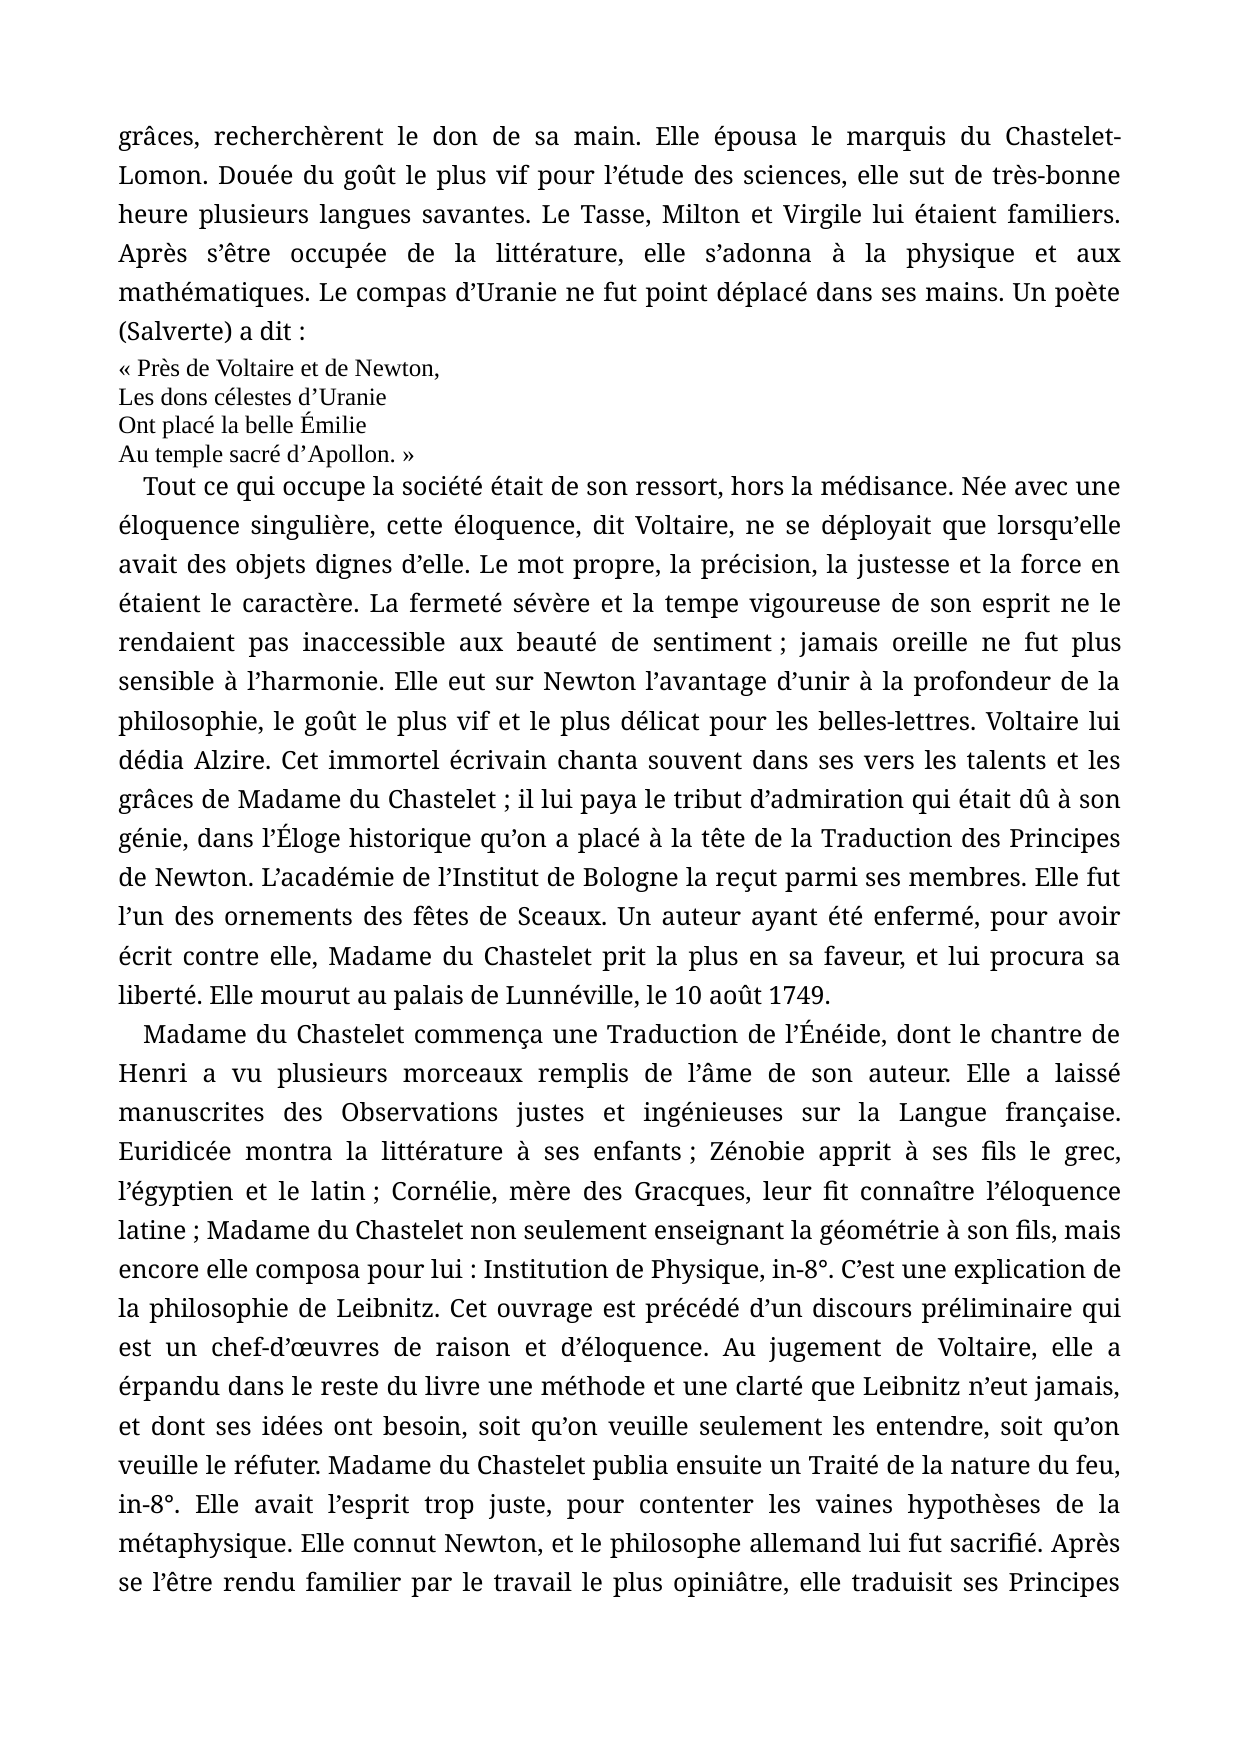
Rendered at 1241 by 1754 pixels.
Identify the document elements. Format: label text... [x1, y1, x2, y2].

text Madame du Chastelet commença une Traduction de l’Énéide, dont le chantre de Henri a vu plusieurs morceaux remplis de l’âme de son auteur. Elle a laissé manuscrites des Observations justes et ingénieuses sur la Langue française. Euridicée montra la littérature à ses enfants ; Zénobie apprit à ses fils le grec, l’égyptien et le latin ; Cornélie, mère des Gracques, leur fit connaître l’éloquence latine ; Madame du Chastelet non seulement enseignant la géométrie à son fils, mais encore elle composa pour lui : Institution de Physique, in-8°. C’est une explication de la philosophie de Leibnitz. Cet ouvrage est précédé d’un discours préliminaire qui est un chef-d’œuvres de raison et d’éloquence. Au jugement de Voltaire, elle a érpandu dans le reste du livre une méthode et une clarté que Leibnitz n’eut jamais, et dont ses idées ont besoin, soit qu’on veuille seulement les entendre, soit qu’on veuille le réfuter. Madame du Chastelet publia ensuite un Traité de la nature du feu, in-8°. Elle avait l’esprit trop juste, pour contenter les vaines hypothèses de la métaphysique. Elle connut Newton, et le philosophe allemand lui fut sacrifié. Après se l’être rendu familier par le travail le plus opiniâtre, elle traduisit ses Principes [118, 1016, 1122, 1599]
text « Près de Voltaire et de Newton, Les dons célestes d’Uranie Ont placé la belle Émilie Au temple sacré d’Apollon. » [118, 353, 1122, 468]
text Tout ce qui occupe la société était de son ressort, hors la médisance. Née avec une éloquence singulière, cette éloquence, dit Voltaire, ne se déployait que lorsqu’elle avait des objets dignes d’elle. Le mot propre, la précision, la justesse et la force en étaient le caractère. La fermeté sévère et la tempe vigoureuse de son esprit ne le rendaient pas inaccessible aux beauté de sentiment ; jamais oreille ne fut plus sensible à l’harmonie. Elle eut sur Newton l’avantage d’unir à la profondeur de la philosophie, le goût le plus vif et le plus délicat pour les belles-lettres. Voltaire lui dédia Alzire. Cet immortel écrivain chanta souvent dans ses vers les talents et les grâces de Madame du Chastelet ; il lui paya le tribut d’admiration qui était dû à son génie, dans l’Éloge historique qu’on a placé à la tête de la Traduction des Principes de Newton. L’académie de l’Institut de Bologne la reçut parmi ses membres. Elle fut l’un des ornements des fêtes de Sceaux. Un auteur ayant été enfermé, pour avoir écrit contre elle, Madame du Chastelet prit la plus en sa faveur, et lui procura sa liberté. Elle mourut au palais de Lunnéville, le 10 août 1749. [118, 468, 1122, 1011]
text grâces, recherchèrent le don de sa main. Elle épousa le marquis du Chastelet-Lomon. Douée du goût le plus vif pour l’étude des sciences, elle sut de très-bonne heure plusieurs langues savantes. Le Tasse, Milton et Virgile lui étaient familiers. Après s’être occupée de la littérature, elle s’adonna à la physique et aux mathématiques. Le compas d’Uranie ne fut point déplacé dans ses mains. Un poète (Salverte) a dit : [118, 118, 1122, 348]
